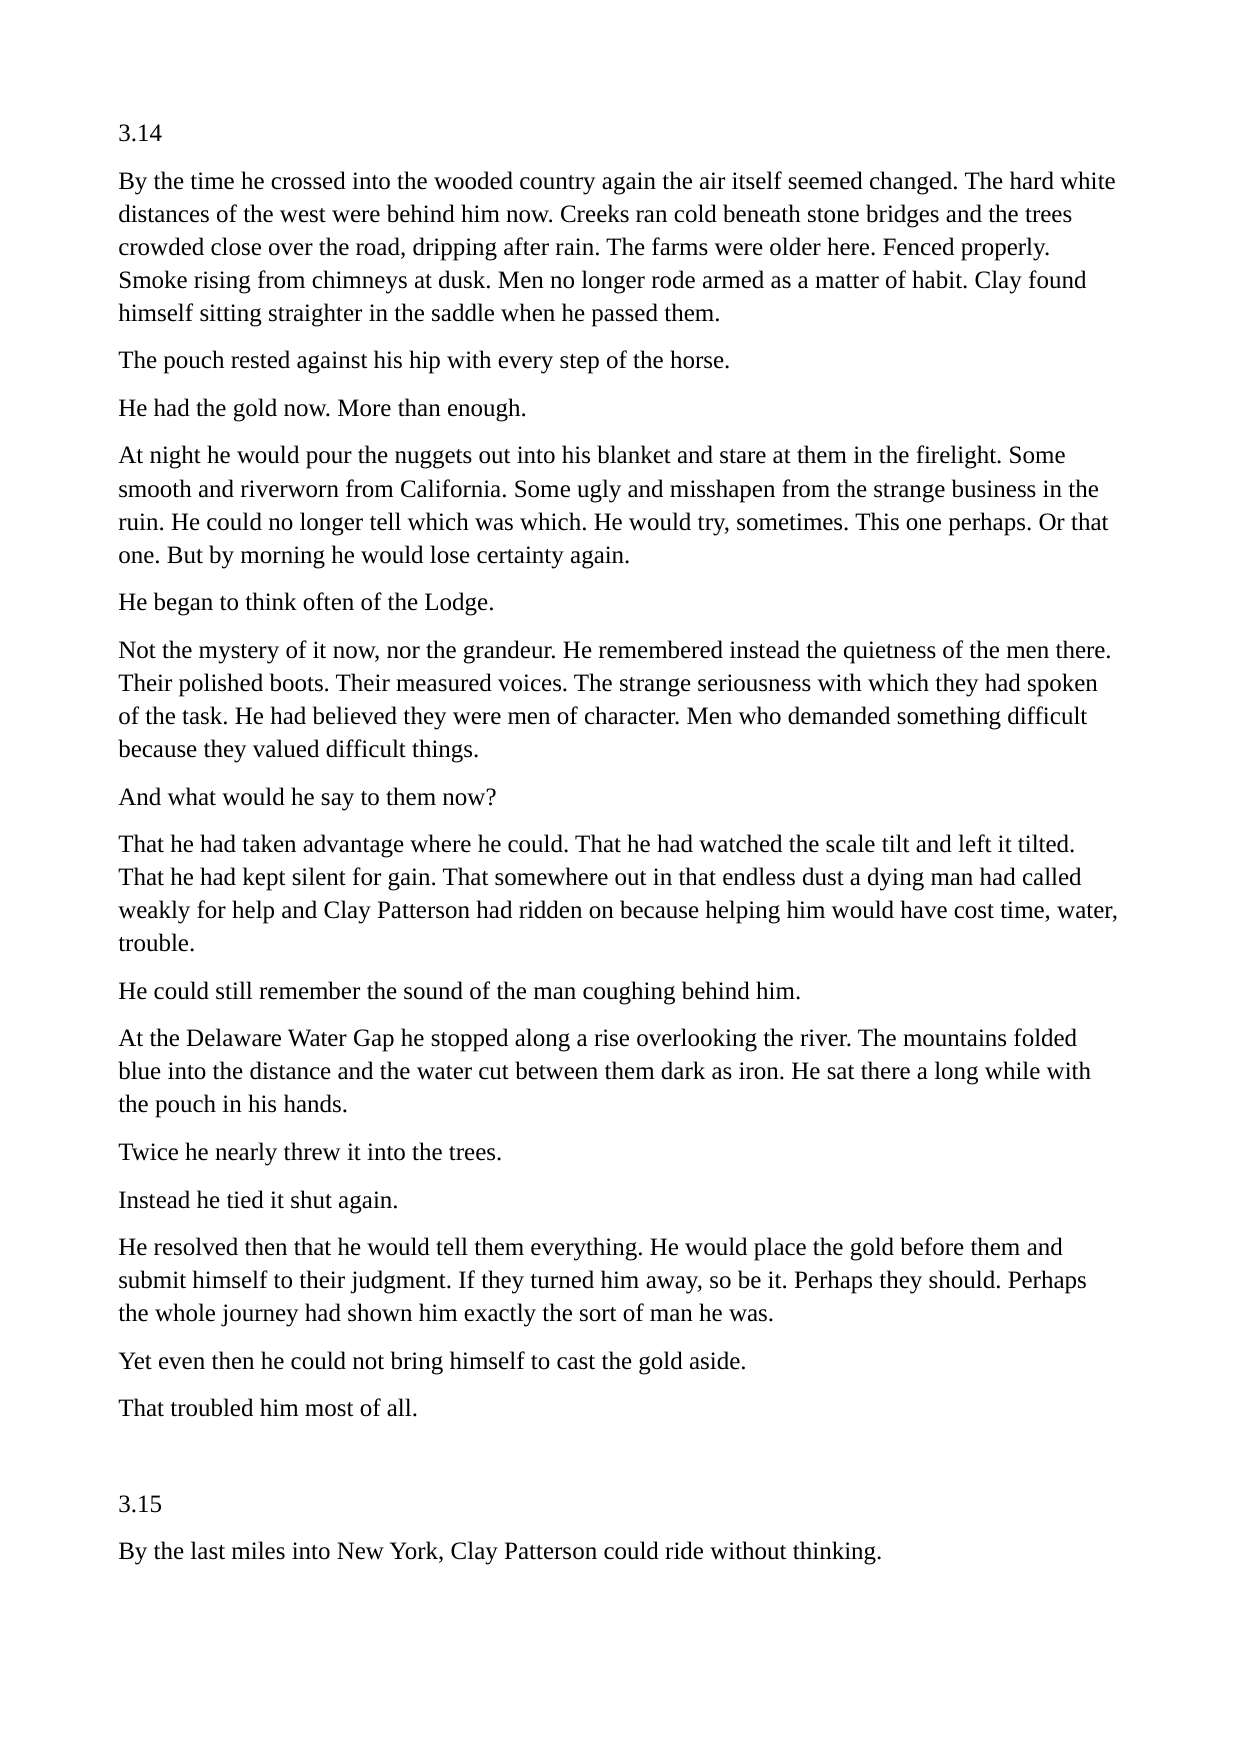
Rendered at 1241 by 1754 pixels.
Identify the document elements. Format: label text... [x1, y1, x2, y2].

text Instead he tied it shut again. [118, 1185, 1122, 1213]
text Not the mystery of it now, nor the grandeur. He remembered instead the quietness of the men there. Their polished boots. Their measured voices. The strange seriousness with which they had spoken of the task. He had believed they were men of character. Men who demanded something difficult because they valued difficult things. [118, 635, 1122, 763]
text By the time he crossed into the wooded country again the air itself seemed changed. The hard white distances of the west were behind him now. Creeks ran cold beneath stone bridges and the trees crowded close over the road, dripping after rain. The farms were older here. Fenced properly. Smoke rising from chimneys at dusk. Men no longer rode armed as a matter of habit. Clay found himself sitting straighter in the saddle when he passed them. [118, 166, 1122, 327]
text He could still remember the sound of the man coughing behind him. [118, 976, 1122, 1004]
text And what would he say to them now? [118, 782, 1122, 810]
text At the Delaware Water Gap he stopped along a rise overlooking the river. The mountains folded blue into the distance and the water cut between them dark as iron. He sat there a long while with the pouch in his hands. [118, 1023, 1122, 1118]
text That troubled him most of all. [118, 1393, 1122, 1422]
text That he had taken advantage where he could. That he had watched the scale tilt and left it tilted. That he had kept silent for gain. That somewhere out in that endless dust a dying man had called weakly for help and Clay Patterson had ridden on because helping him would have cost time, water, trouble. [118, 829, 1122, 957]
text Yet even then he could not bring himself to cast the gold aside. [118, 1346, 1122, 1375]
text By the last miles into New York, Clay Patterson could ride without thinking. [118, 1536, 1122, 1565]
text The pouch rested against his hip with every step of the horse. [118, 345, 1122, 374]
text 3.14 [118, 118, 1122, 147]
text He began to think often of the Lodge. [118, 587, 1122, 616]
text He had the gold now. More than enough. [118, 393, 1122, 422]
text Twice he nearly threw it into the trees. [118, 1137, 1122, 1166]
text He resolved then that he would tell them everything. He would place the gold before them and submit himself to their judgment. If they turned him away, so be it. Perhaps they should. Perhaps the whole journey had shown him exactly the sort of man he was. [118, 1232, 1122, 1327]
text 3.15 [118, 1489, 1122, 1517]
text At night he would pour the nuggets out into his blanket and stare at them in the firelight. Some smooth and riverworn from California. Some ugly and misshapen from the strange business in the ruin. He could no longer tell which was which. He would try, sometimes. This one perhaps. Or that one. But by morning he would lose certainty again. [118, 441, 1122, 568]
